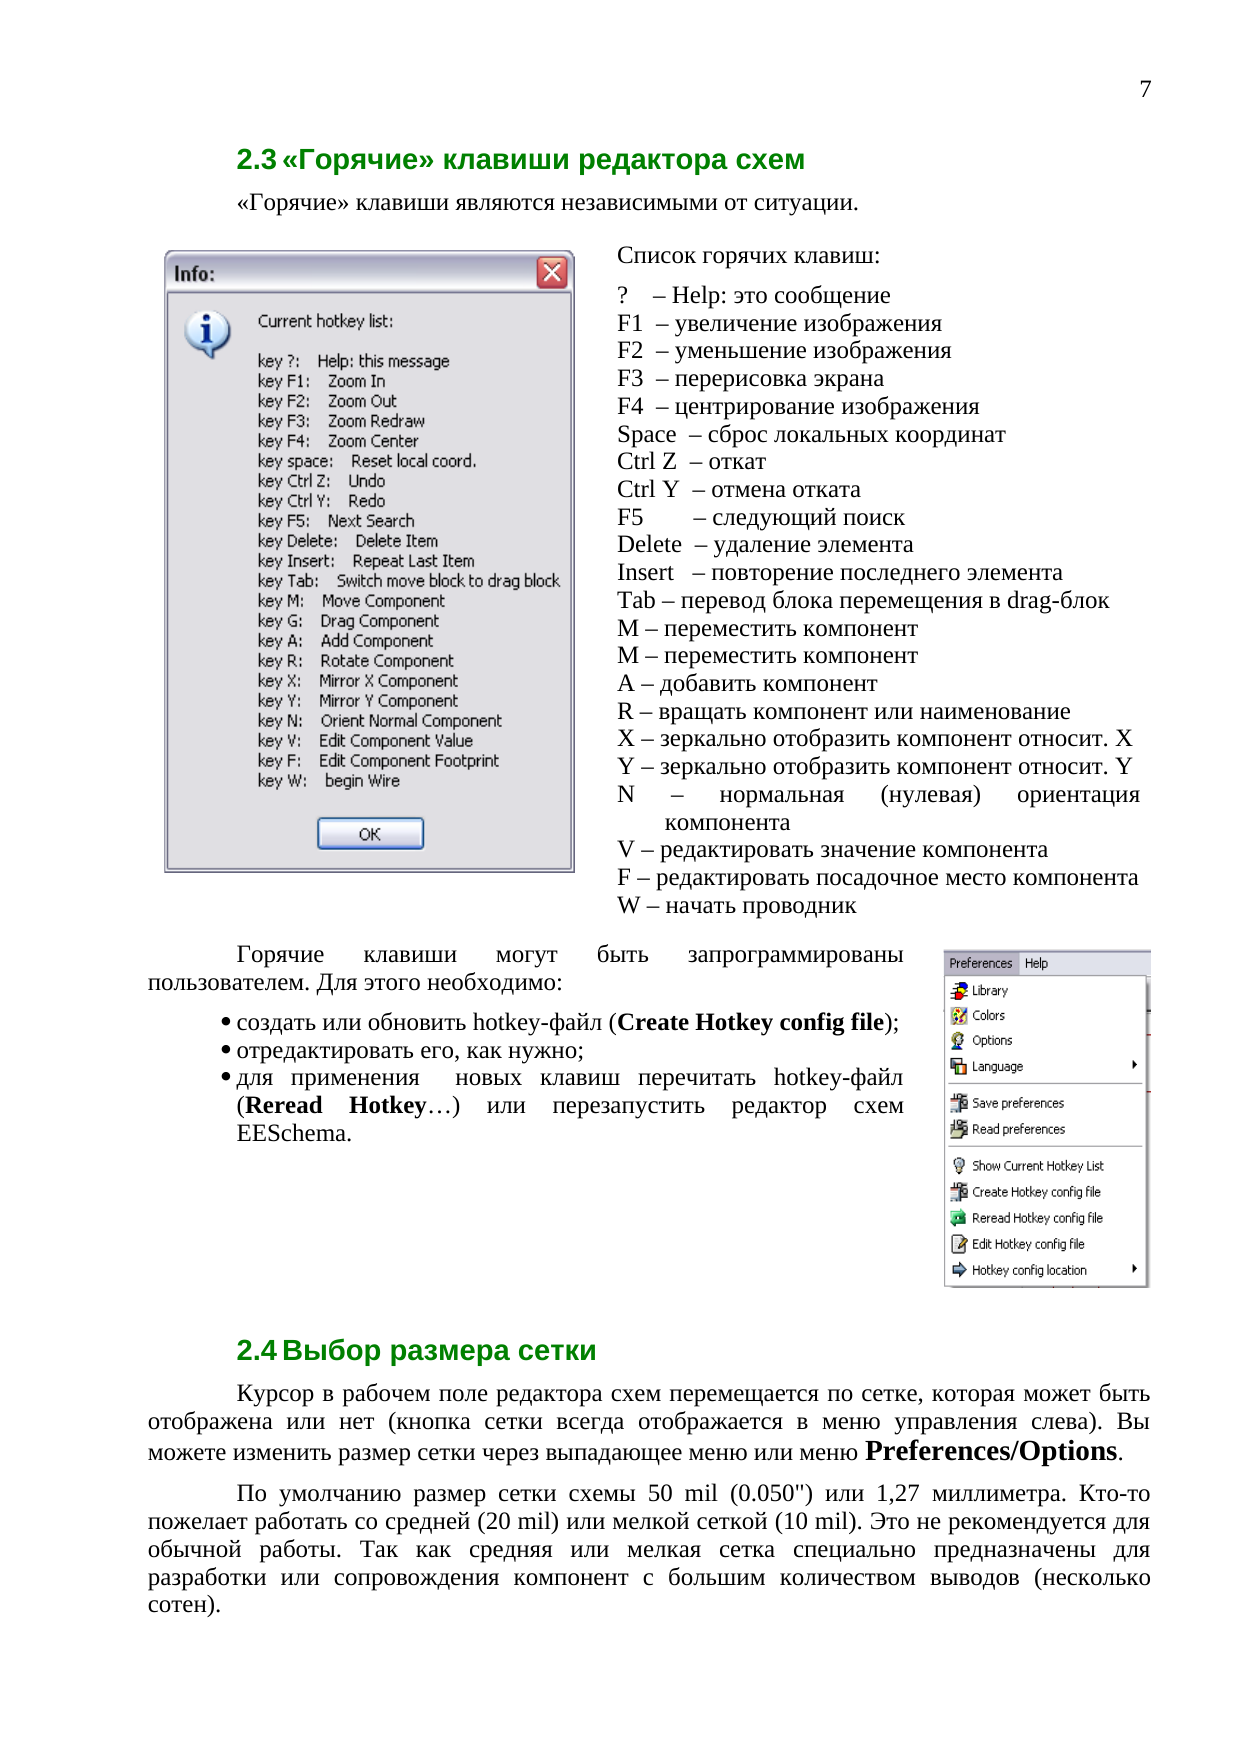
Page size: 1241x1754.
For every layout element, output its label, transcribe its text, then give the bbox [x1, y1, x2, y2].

table_header Список горячих клавиш: ? – Help: это сообщение F1 – увеличение изображения F2 – уменьшение изображения F3 – перерисовка экрана F4 – центрирование изображения Space – сброс локальных координат Ctrl Z – откат Ctrl Y – отмена отката F5 – следующий поиск Delete – удаление элемента Insert – повторение последнего элемента Tab – перевод блока перемещения в drag-блок M – переместить компонент M – переместить компонент A – добавить компонент R – вращать компонент или наименование X – зеркально отобразить компонент относит. X Y – зеркально отобразить компонент относит. Y N – нормальная (нулевая) ориентация компонента V – редактировать значение компонента F – редактировать посадочное место компонента W – начать проводник [606, 229, 1152, 918]
table_header [916, 928, 1167, 1309]
picture [943, 949, 1151, 1288]
text По умолчанию размер сетки схемы 50 mil (0.050") или 1,27 миллиметра. Кто-то пожелает работать со средней (20 mil) или мелкой сеткой (10 mil). Это не рекомендуется для обычной работы. Так как средняя или мелкая сетка специально предназначены для разработки или сопровождения компонент с большим количеством выводов (несколько сотен). [148, 1479, 1152, 1618]
picture [164, 250, 575, 873]
text Курсор в рабочем поле редактора схем перемещается по сетке, которая может быть отображена или нет (кнопка сетки всегда отображается в меню управления слева). Вы можете изменить размер сетки через выпадающее меню или меню Preferences/Options. [148, 1379, 1152, 1467]
subtitle «Горячие» клавиши редактора схем [236, 143, 1152, 176]
table_header Горячие клавиши могут быть запрограммированы пользователем. Для этого необходимо: создать или обновить hotkey-файл (Create Hotkey config file); отредактировать его, как нужно; для применения новых клавиш перечитать hotkey-файл (Reread Hotkey…) или перезапустить редактор схем EESchema. [136, 928, 916, 1309]
subtitle Выбор размера сетки [236, 1334, 1152, 1367]
text «Горячие» клавиши являются независимыми от ситуации. [148, 188, 1152, 216]
table_header [136, 229, 606, 918]
